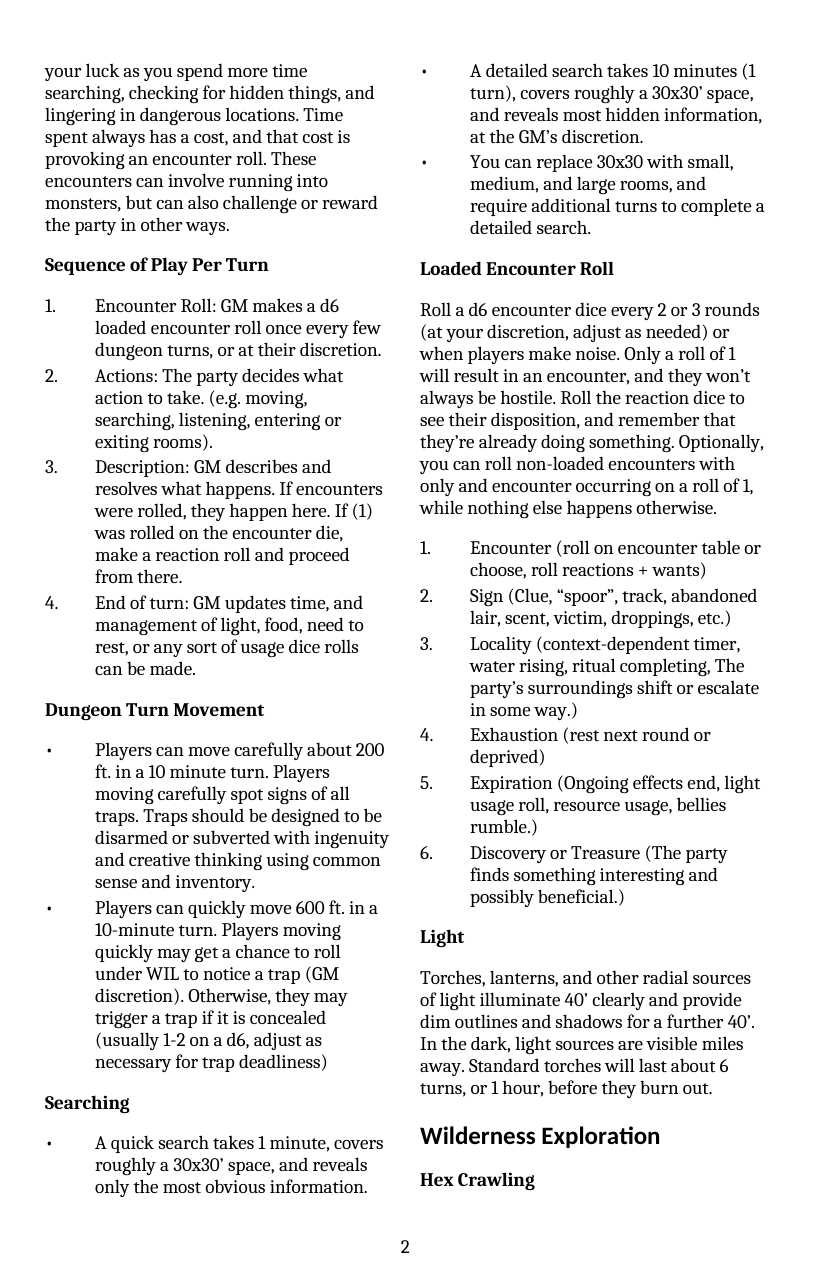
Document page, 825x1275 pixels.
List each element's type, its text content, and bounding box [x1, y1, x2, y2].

list A quick search takes 1 minute, covers roughly a 30x30’ space, and reveals only the most obvious information. [45, 1133, 390, 1198]
text your luck as you spend more time searching, checking for hidden things, and lingering in dangerous locations. Time spent always has a cost, and that cost is provoking an encounter roll. These encounters can involve running into monsters, but can also challenge or reward the party in other ways. [45, 60, 390, 236]
text Searching [45, 1092, 390, 1114]
list Actions: The party decides what action to take. (e.g. moving, searching, listening, entering or exiting rooms). [45, 365, 390, 453]
text Loaded Encounter Roll [420, 258, 765, 280]
text Light [420, 927, 765, 949]
list Exhaustion (rest next round or deprived) [420, 725, 765, 769]
text Dungeon Turn Movement [45, 699, 390, 721]
text Hex Crawling [420, 1169, 765, 1191]
list Expiration (Ongoing effects end, light usage roll, resource usage, bellies rumble.) [420, 772, 765, 838]
text Torches, lanterns, and other radial sources of light illuminate 40’ clearly and provide dim outlines and shadows for a further 40’. In the dark, light sources are visible miles away. Standard torches will last about 6 turns, or 1 hour, before they burn out. [420, 967, 765, 1099]
list Discovery or Treasure (The party finds something interesting and possibly beneficial.) [420, 842, 765, 908]
list Sign (Clue, “spoor”, track, abandoned lair, scent, victim, droppings, etc.) [420, 585, 765, 629]
list You can replace 30x30 with small, medium, and large rooms, and require additional turns to complete a detailed search. [420, 152, 765, 239]
text Roll a d6 encounter dice every 2 or 3 rounds (at your discretion, adjust as needed) or when players make noise. Only a roll of 1 will result in an encounter, and they won’t always be hostile. Roll the reaction dice to see their disposition, and remember that they’re already doing something. Optionally, you can roll non-loaded encounters with only and encounter occurring on a roll of 1, while nothing else happens otherwise. [420, 299, 765, 519]
list Locality (context-dependent timer, water rising, ritual completing, The party’s surroundings shift or escalate in some way.) [420, 633, 765, 721]
list Players can quickly move 600 ft. in a 10-minute turn. Players moving quickly may get a chance to roll under WIL to notice a trap (GM discretion). Otherwise, they may trigger a trap if it is concealed (usually 1-2 on a d6, adjust as necessary for trap deadliness) [45, 897, 390, 1073]
text Sequence of Play Per Turn [45, 254, 390, 277]
list Description: GM describes and resolves what happens. If encounters were rolled, they happen here. If (1) was rolled on the encounter die, make a reaction roll and proceed from there. [45, 457, 390, 588]
list Players can move carefully about 200 ft. in a 10 minute turn. Players moving carefully spot signs of all traps. Traps should be designed to be disarmed or subverted with ingenuity and creative thinking using common sense and inventory. [45, 740, 390, 893]
subtitle Wilderness Exploration [420, 1120, 765, 1151]
list End of turn: GM updates time, and management of light, food, need to rest, or any sort of usage dice rolls can be made. [45, 592, 390, 680]
list Encounter (roll on encounter table or choose, roll reactions + wants) [420, 538, 765, 582]
list A detailed search takes 10 minutes (1 turn), covers roughly a 30x30’ space, and reveals most hidden information, at the GM’s discretion. [420, 60, 765, 148]
list Encounter Roll: GM makes a d6 loaded encounter roll once every few dungeon turns, or at their discretion. [45, 295, 390, 361]
